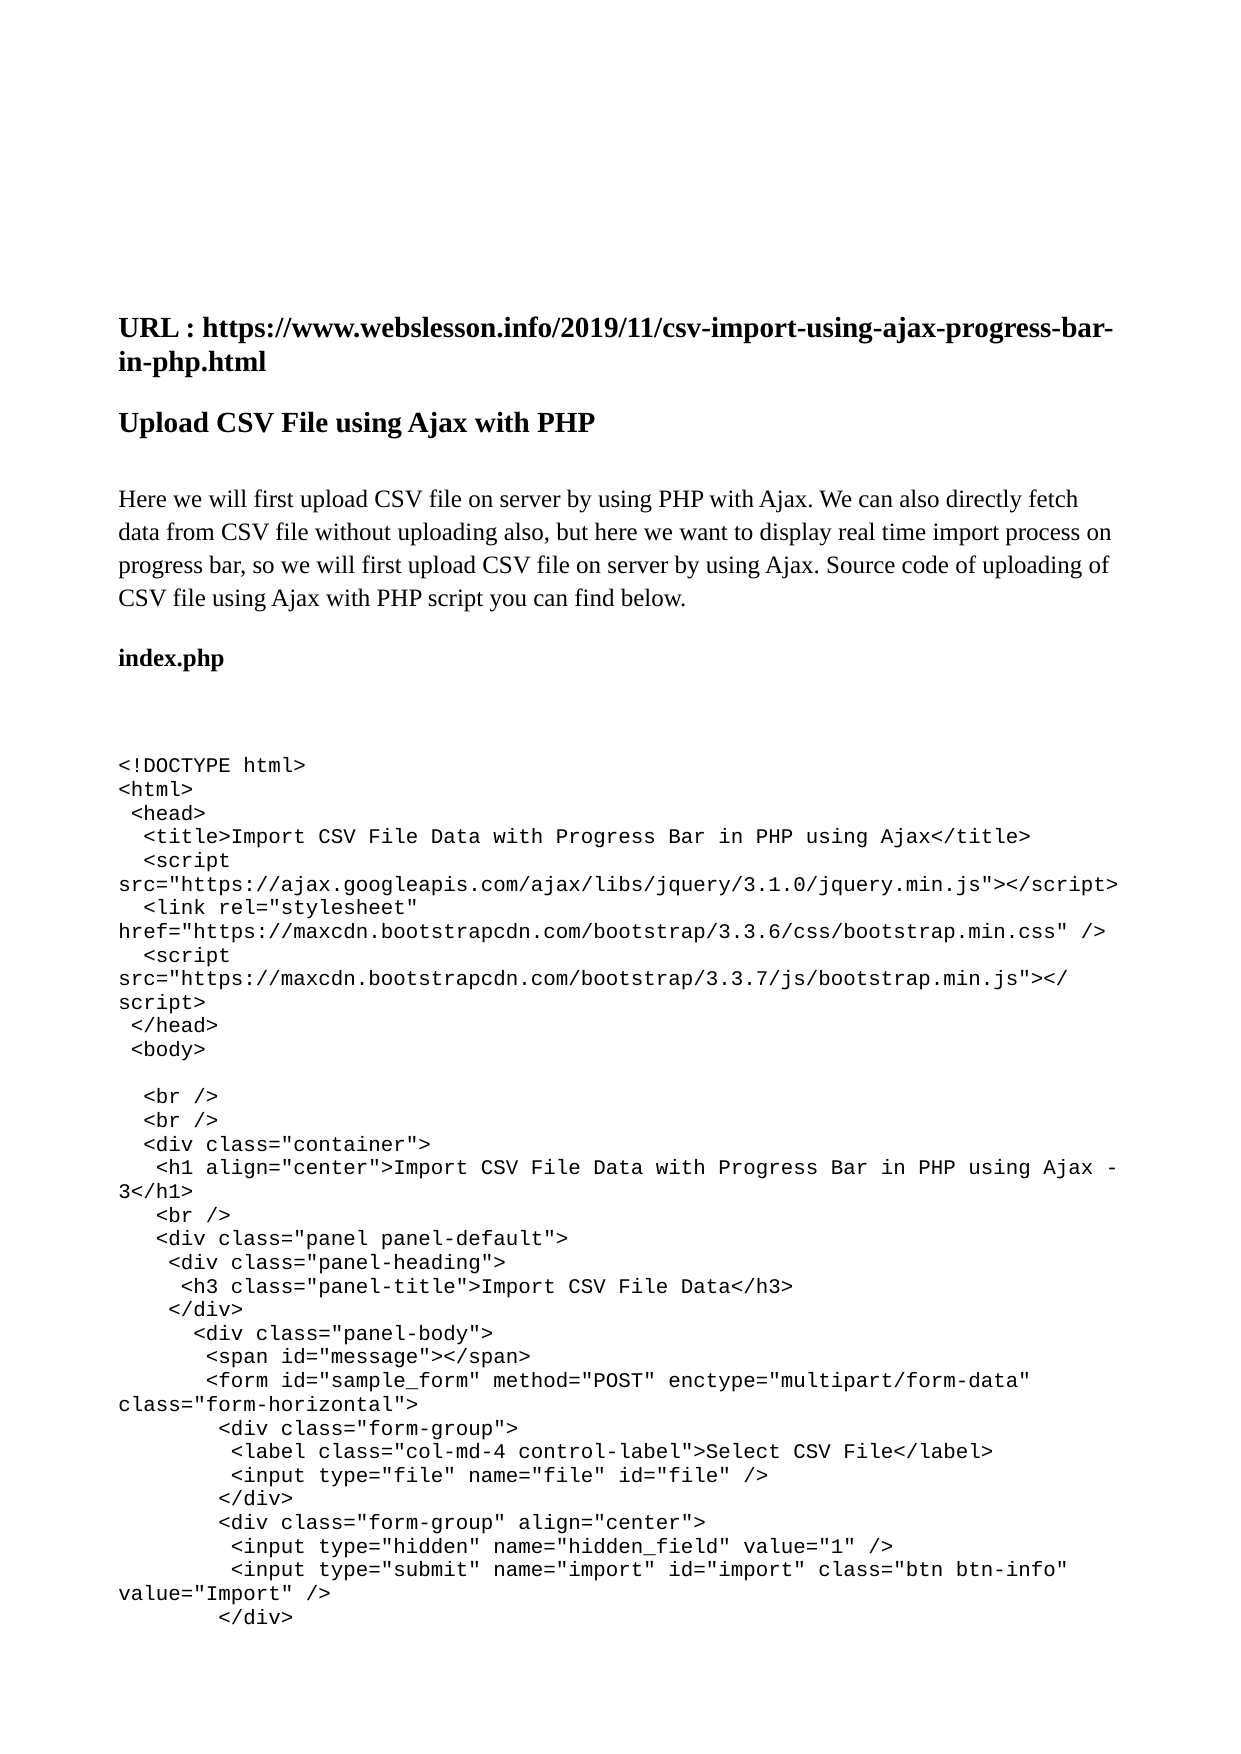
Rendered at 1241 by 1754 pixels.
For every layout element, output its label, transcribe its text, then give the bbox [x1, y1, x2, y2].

text <input type="hidden" name="hidden_field" value="1" /> [118, 1536, 1122, 1559]
text <title>Import CSV File Data with Progress Bar in PHP using Ajax</title> [118, 826, 1122, 850]
text <div class="panel panel-default"> [118, 1228, 1122, 1252]
text <link rel="stylesheet" href="https://maxcdn.bootstrapcdn.com/bootstrap/3.3.6/css/bootstrap.min.css" /> [118, 897, 1122, 944]
text <br /> [118, 1086, 1122, 1110]
text <span id="message"></span> [118, 1347, 1122, 1370]
text <html> [118, 779, 1122, 803]
text <br /> [118, 1205, 1122, 1228]
text <div class="form-group" align="center"> [118, 1512, 1122, 1536]
text <input type="file" name="file" id="file" /> [118, 1465, 1122, 1488]
text <br /> [118, 1110, 1122, 1134]
text <div class="panel-body"> [118, 1323, 1122, 1347]
text </div> [118, 1299, 1122, 1323]
text <h3 class="panel-title">Import CSV File Data</h3> [118, 1276, 1122, 1299]
text </div> [118, 1488, 1122, 1512]
text <script src="https://ajax.googleapis.com/ajax/libs/jquery/3.1.0/jquery.min.js"></script> [118, 850, 1122, 897]
text <script src="https://maxcdn.bootstrapcdn.com/bootstrap/3.3.7/js/bootstrap.min.js"></script> [118, 944, 1122, 1016]
text <form id="sample_form" method="POST" enctype="multipart/form-data" class="form-horizontal"> [118, 1370, 1122, 1417]
text <div class="form-group"> [118, 1417, 1122, 1441]
text </head> [118, 1016, 1122, 1039]
text <head> [118, 803, 1122, 826]
text <!DOCTYPE html> [118, 755, 1122, 779]
text <input type="submit" name="import" id="import" class="btn btn-info" value="Import" /> [118, 1559, 1122, 1607]
text <div class="panel-heading"> [118, 1252, 1122, 1276]
subtitle URL : https://www.webslesson.info/2019/11/csv-import-using-ajax-progress-bar-in-php.html [118, 311, 1122, 378]
text <h1 align="center">Import CSV File Data with Progress Bar in PHP using Ajax - 3</h1> [118, 1157, 1122, 1205]
text <label class="col-md-4 control-label">Select CSV File</label> [118, 1441, 1122, 1465]
text </div> [118, 1607, 1122, 1630]
subtitle index.php [118, 643, 1122, 672]
subtitle Upload CSV File using Ajax with PHP [118, 405, 1122, 438]
text <div class="container"> [118, 1134, 1122, 1157]
text Here we will first upload CSV file on server by using PHP with Ajax. We can also directly fetch data from CSV file without uploading also, but here we want to display real time import process on progress bar, so we will first upload CSV file on server by using Ajax. Source code of uploading of CSV file using Ajax with PHP script you can find below. [118, 451, 1122, 612]
text <body> [118, 1039, 1122, 1063]
